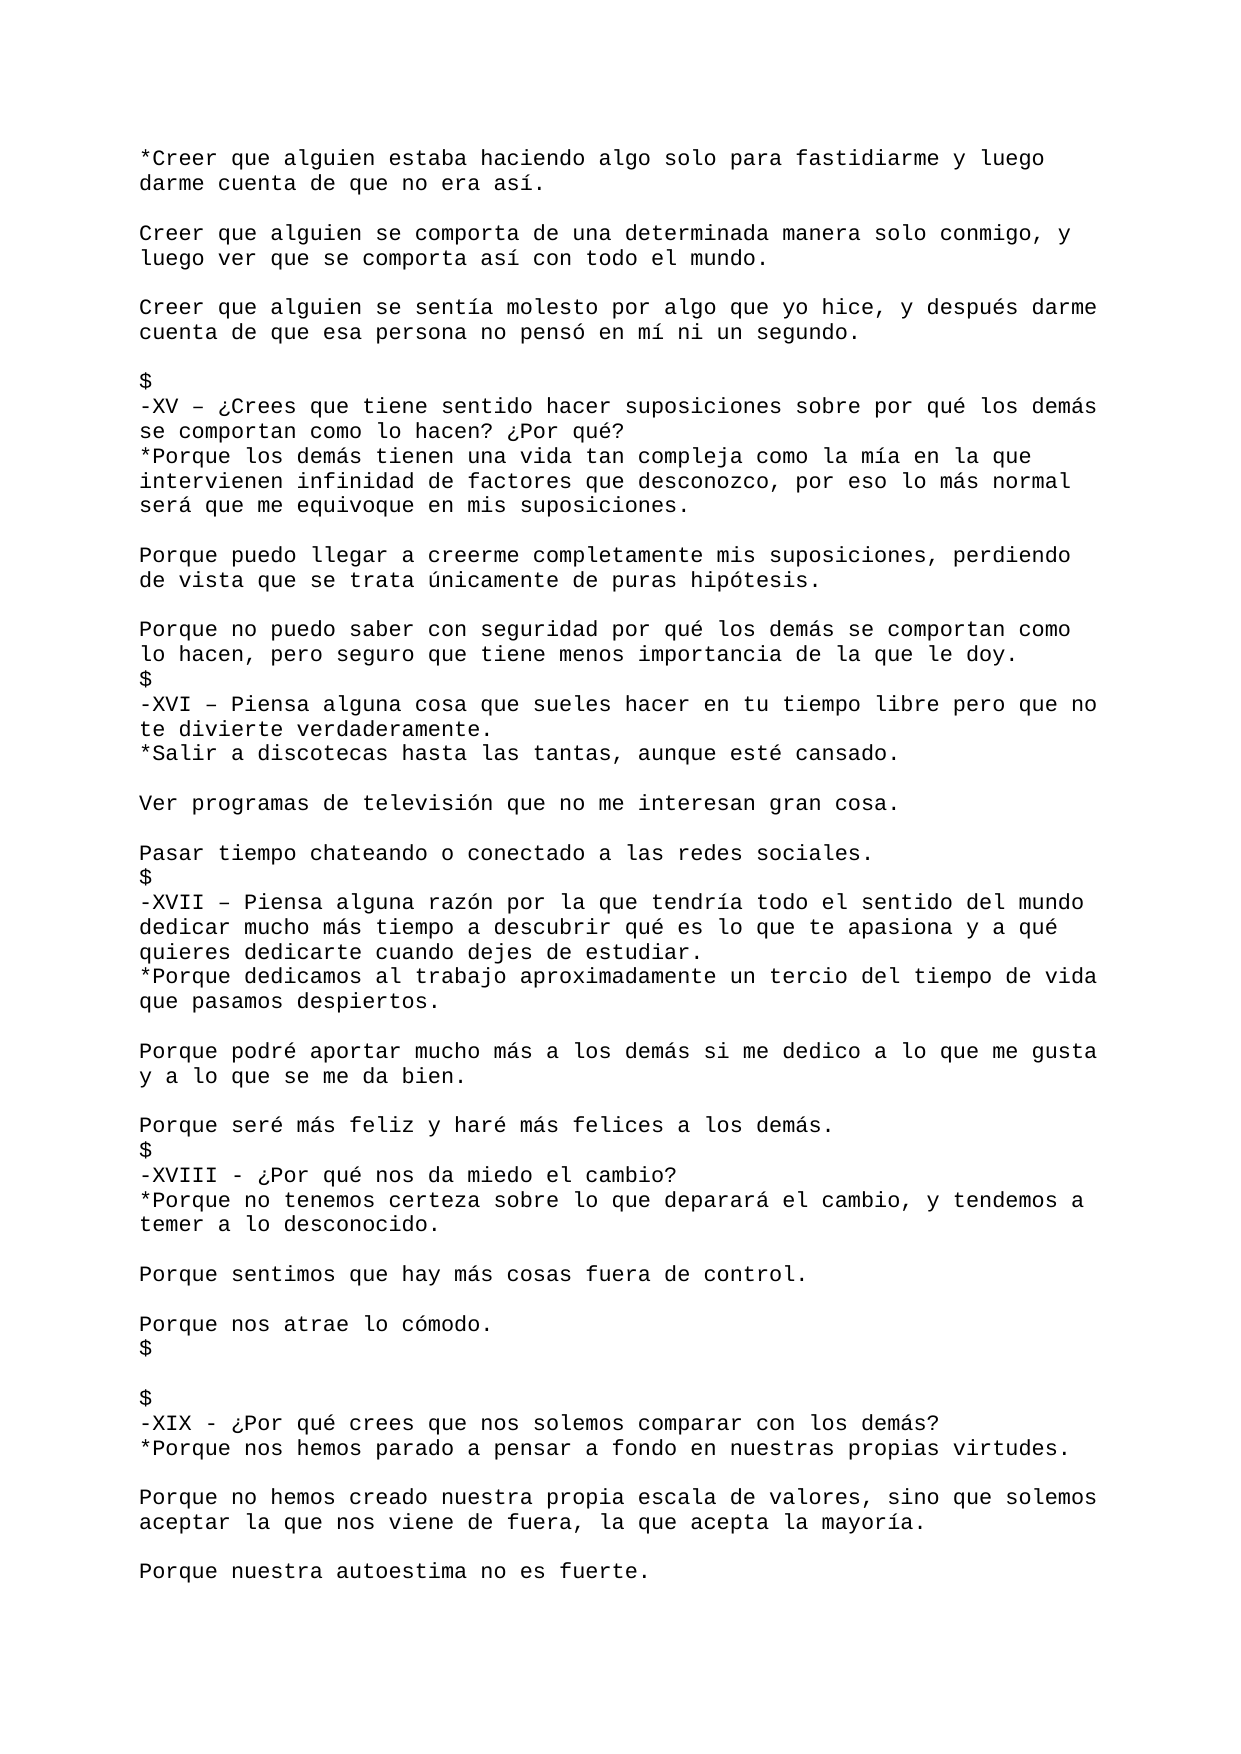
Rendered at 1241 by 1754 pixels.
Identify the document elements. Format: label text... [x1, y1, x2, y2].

text Ver programas de televisión que no me interesan gran cosa. [139, 792, 1101, 817]
text *Creer que alguien estaba haciendo algo solo para fastidiarme y luego darme cuenta de que no era así. [139, 148, 1101, 197]
text -XV – ¿Crees que tiene sentido hacer suposiciones sobre por qué los demás se comportan como lo hacen? ¿Por qué? [139, 396, 1101, 445]
text Porque sentimos que hay más cosas fuera de control. [139, 1263, 1101, 1288]
text Porque podré aportar mucho más a los demás si me dedico a lo que me gusta y a lo que se me da bien. [139, 1040, 1101, 1090]
text $ [139, 867, 1101, 891]
text Porque seré más feliz y haré más felices a los demás. [139, 1114, 1101, 1139]
text Creer que alguien se sentía molesto por algo que yo hice, y después darme cuenta de que esa persona no pensó en mí ni un segundo. [139, 296, 1101, 346]
text -XIX - ¿Por qué crees que nos solemos comparar con los demás? [139, 1412, 1101, 1437]
text $ [139, 1387, 1101, 1412]
text Porque nos atrae lo cómodo. [139, 1313, 1101, 1338]
text Porque no hemos creado nuestra propia escala de valores, sino que solemos aceptar la que nos viene de fuera, la que acepta la mayoría. [139, 1486, 1101, 1536]
text -XVII – Piensa alguna razón por la que tendría todo el sentido del mundo dedicar mucho más tiempo a descubrir qué es lo que te apasiona y a qué quieres dedicarte cuando dejes de estudiar. [139, 891, 1101, 966]
text *Porque nos hemos parado a pensar a fondo en nuestras propias virtudes. [139, 1437, 1101, 1462]
text Porque puedo llegar a creerme completamente mis suposiciones, perdiendo de vista que se trata únicamente de puras hipótesis. [139, 544, 1101, 594]
text -XVIII - ¿Por qué nos da miedo el cambio? [139, 1164, 1101, 1189]
text $ [139, 1139, 1101, 1164]
text Creer que alguien se comporta de una determinada manera solo conmigo, y luego ver que se comporta así con todo el mundo. [139, 222, 1101, 272]
text *Porque dedicamos al trabajo aproximadamente un tercio del tiempo de vida que pasamos despiertos. [139, 966, 1101, 1015]
text Pasar tiempo chateando o conectado a las redes sociales. [139, 842, 1101, 867]
text Porque nuestra autoestima no es fuerte. [139, 1561, 1101, 1586]
text *Salir a discotecas hasta las tantas, aunque esté cansado. [139, 743, 1101, 767]
text Porque no puedo saber con seguridad por qué los demás se comportan como lo hacen, pero seguro que tiene menos importancia de la que le doy. [139, 619, 1101, 668]
text *Porque no tenemos certeza sobre lo que deparará el cambio, y tendemos a temer a lo desconocido. [139, 1189, 1101, 1238]
text -XVI – Piensa alguna cosa que sueles hacer en tu tiempo libre pero que no te divierte verdaderamente. [139, 693, 1101, 743]
text $ [139, 371, 1101, 396]
text *Porque los demás tienen una vida tan compleja como la mía en la que intervienen infinidad de factores que desconozco, por eso lo más normal será que me equivoque en mis suposiciones. [139, 445, 1101, 519]
text $ [139, 668, 1101, 693]
text $ [139, 1338, 1101, 1362]
